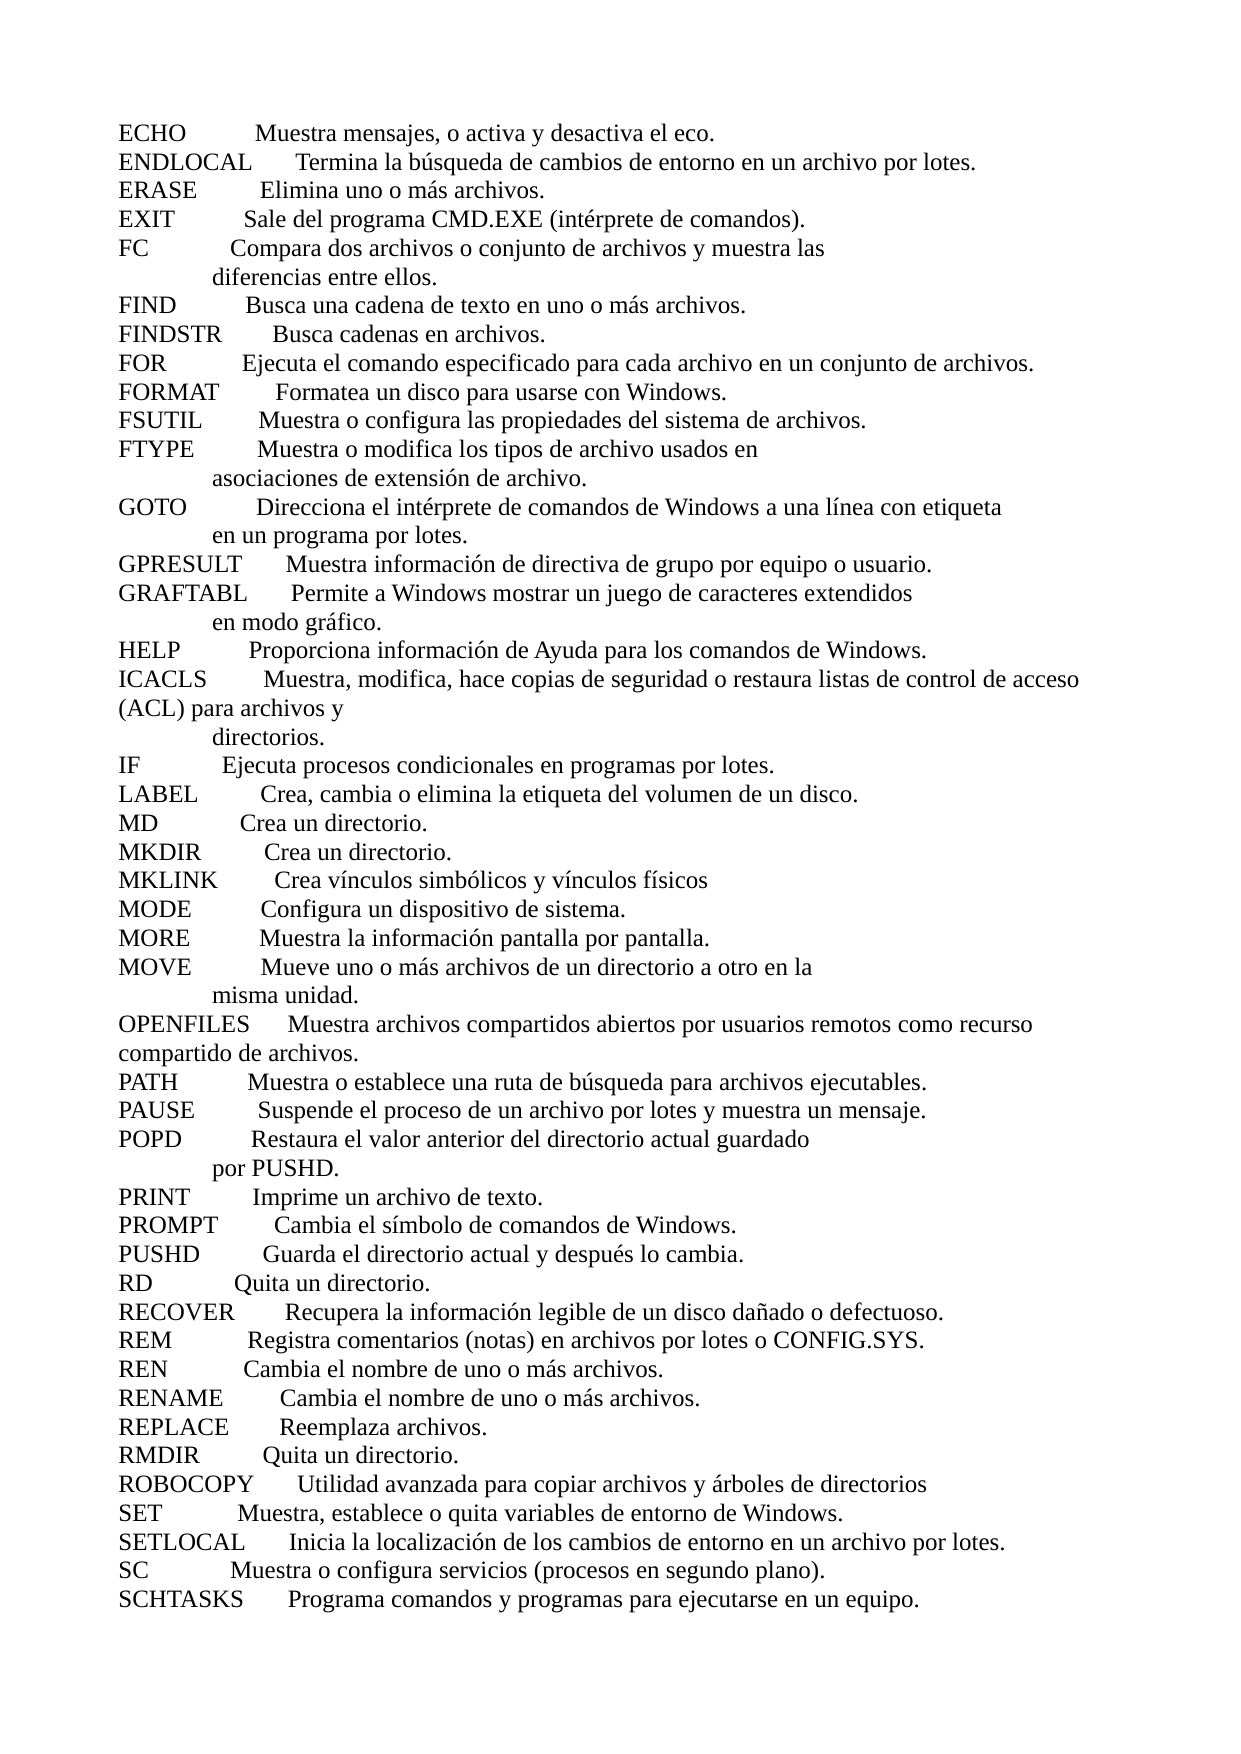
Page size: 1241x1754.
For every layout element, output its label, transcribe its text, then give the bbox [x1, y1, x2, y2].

text RECOVER Recupera la información legible de un disco dañado o defectuoso. [118, 1297, 1122, 1326]
text PAUSE Suspende el proceso de un archivo por lotes y muestra un mensaje. [118, 1096, 1122, 1124]
text RMDIR Quita un directorio. [118, 1441, 1122, 1469]
text SET Muestra, establece o quita variables de entorno de Windows. [118, 1498, 1122, 1527]
text RENAME Cambia el nombre de uno o más archivos. [118, 1383, 1122, 1412]
text PATH Muestra o establece una ruta de búsqueda para archivos ejecutables. [118, 1067, 1122, 1096]
text en modo gráfico. [118, 607, 1122, 636]
text FOR Ejecuta el comando especificado para cada archivo en un conjunto de archivos. [118, 348, 1122, 377]
text directorios. [118, 722, 1122, 751]
text FTYPE Muestra o modifica los tipos de archivo usados en [118, 434, 1122, 463]
text por PUSHD. [118, 1153, 1122, 1182]
text FORMAT Formatea un disco para usarse con Windows. [118, 377, 1122, 406]
text ENDLOCAL Termina la búsqueda de cambios de entorno en un archivo por lotes. [118, 147, 1122, 176]
text POPD Restaura el valor anterior del directorio actual guardado [118, 1124, 1122, 1153]
text misma unidad. [118, 981, 1122, 1009]
text MKLINK Crea vínculos simbólicos y vínculos físicos [118, 866, 1122, 894]
text SC Muestra o configura servicios (procesos en segundo plano). [118, 1556, 1122, 1584]
text PUSHD Guarda el directorio actual y después lo cambia. [118, 1239, 1122, 1268]
text OPENFILES Muestra archivos compartidos abiertos por usuarios remotos como recurso compartido de archivos. [118, 1009, 1122, 1067]
text en un programa por lotes. [118, 521, 1122, 549]
text ICACLS Muestra, modifica, hace copias de seguridad o restaura listas de control de acceso (ACL) para archivos y [118, 664, 1122, 722]
text REPLACE Reemplaza archivos. [118, 1412, 1122, 1441]
text MORE Muestra la información pantalla por pantalla. [118, 923, 1122, 952]
text ROBOCOPY Utilidad avanzada para copiar archivos y árboles de directorios [118, 1469, 1122, 1498]
text SCHTASKS Programa comandos y programas para ejecutarse en un equipo. [118, 1584, 1122, 1613]
text FIND Busca una cadena de texto en uno o más archivos. [118, 291, 1122, 319]
text RD Quita un directorio. [118, 1268, 1122, 1297]
text PRINT Imprime un archivo de texto. [118, 1182, 1122, 1211]
text FC Compara dos archivos o conjunto de archivos y muestra las [118, 233, 1122, 262]
text GRAFTABL Permite a Windows mostrar un juego de caracteres extendidos [118, 578, 1122, 607]
text FSUTIL Muestra o configura las propiedades del sistema de archivos. [118, 406, 1122, 434]
text REN Cambia el nombre de uno o más archivos. [118, 1354, 1122, 1383]
text MKDIR Crea un directorio. [118, 837, 1122, 866]
text GOTO Direcciona el intérprete de comandos de Windows a una línea con etiqueta [118, 492, 1122, 521]
text asociaciones de extensión de archivo. [118, 463, 1122, 492]
text MOVE Mueve uno o más archivos de un directorio a otro en la [118, 952, 1122, 981]
text LABEL Crea, cambia o elimina la etiqueta del volumen de un disco. [118, 779, 1122, 808]
text REM Registra comentarios (notas) en archivos por lotes o CONFIG.SYS. [118, 1326, 1122, 1354]
text ECHO Muestra mensajes, o activa y desactiva el eco. [118, 118, 1122, 147]
text MD Crea un directorio. [118, 808, 1122, 837]
text ERASE Elimina uno o más archivos. [118, 176, 1122, 204]
text PROMPT Cambia el símbolo de comandos de Windows. [118, 1211, 1122, 1239]
text MODE Configura un dispositivo de sistema. [118, 894, 1122, 923]
text FINDSTR Busca cadenas en archivos. [118, 319, 1122, 348]
text HELP Proporciona información de Ayuda para los comandos de Windows. [118, 636, 1122, 664]
text GPRESULT Muestra información de directiva de grupo por equipo o usuario. [118, 549, 1122, 578]
text diferencias entre ellos. [118, 262, 1122, 291]
text IF Ejecuta procesos condicionales en programas por lotes. [118, 751, 1122, 779]
text EXIT Sale del programa CMD.EXE (intérprete de comandos). [118, 204, 1122, 233]
text SETLOCAL Inicia la localización de los cambios de entorno en un archivo por lotes. [118, 1527, 1122, 1556]
